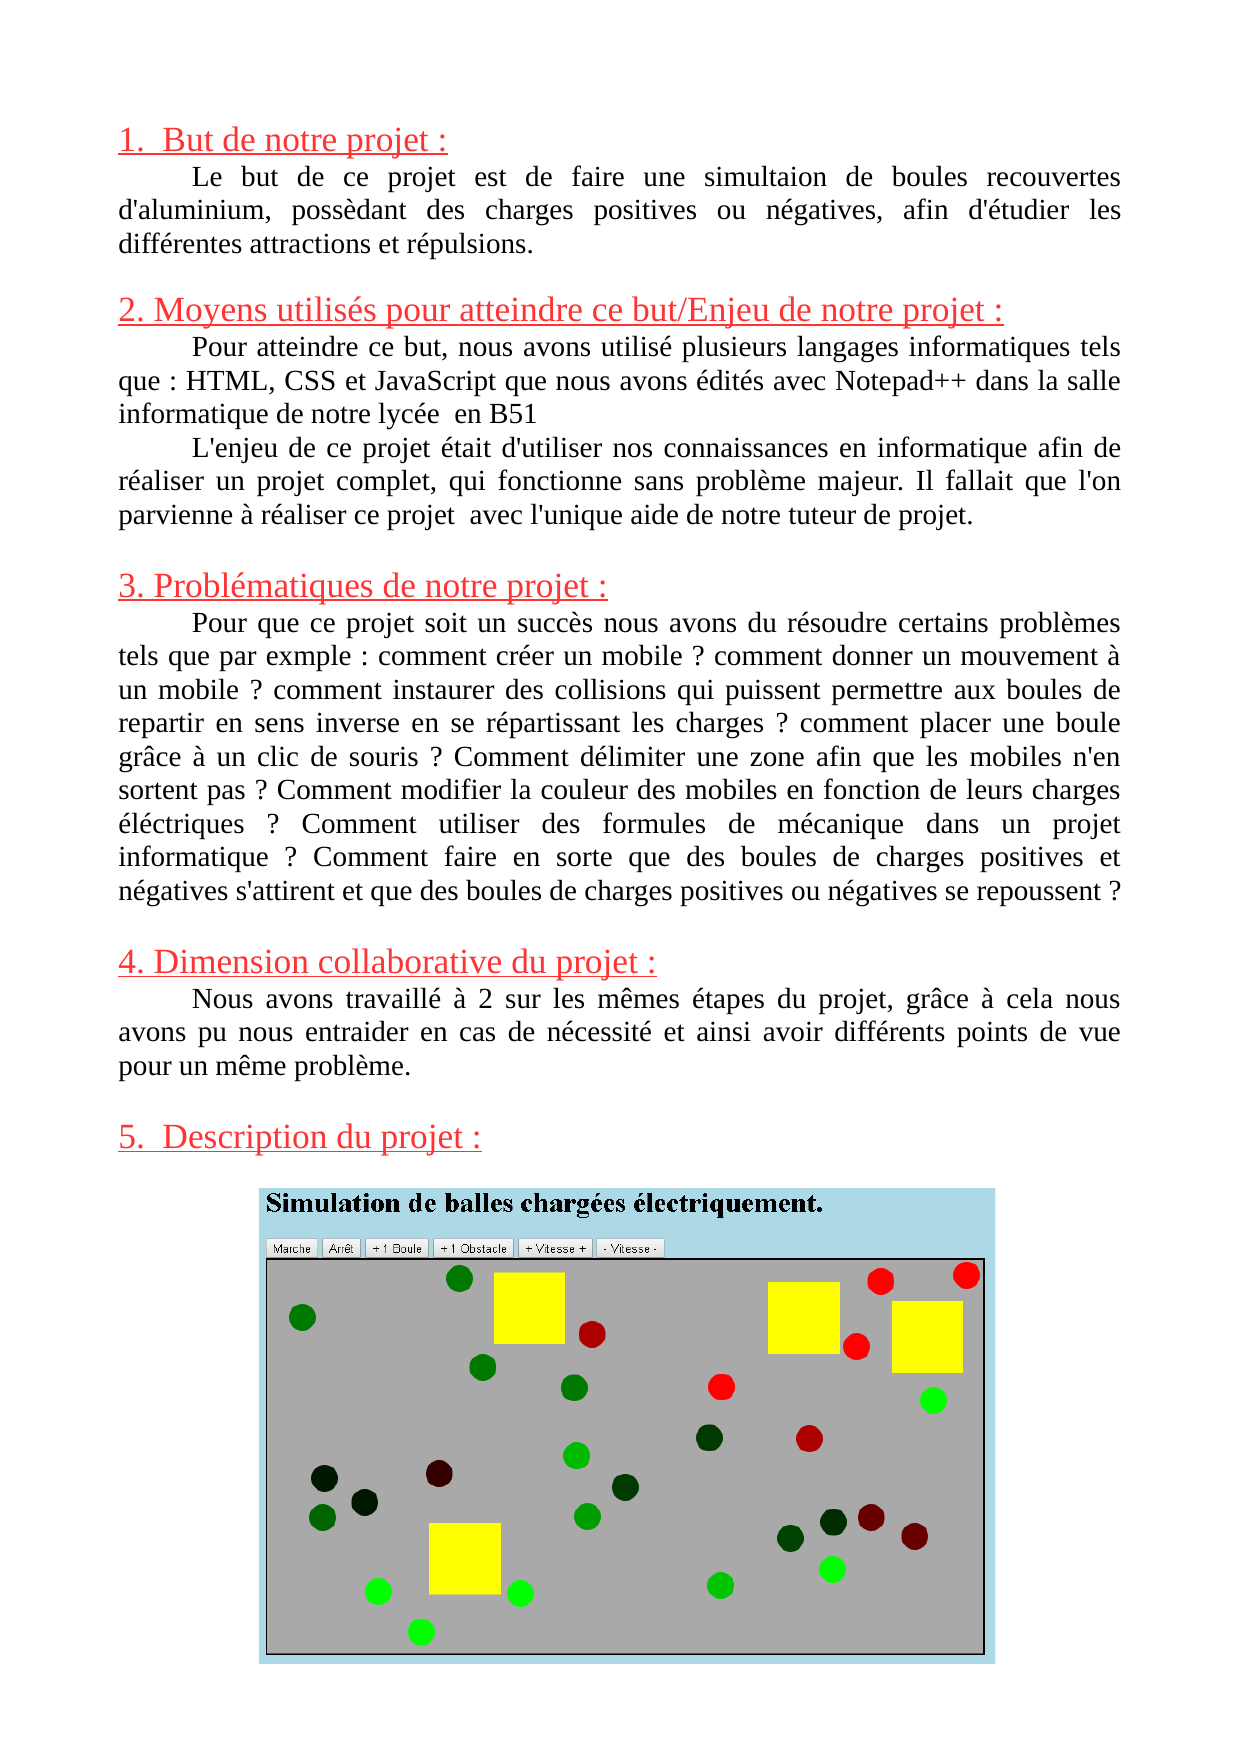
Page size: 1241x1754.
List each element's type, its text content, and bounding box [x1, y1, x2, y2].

text 5. Description du projet : [118, 1115, 1122, 1156]
text 4. Dimension collaborative du projet : [118, 940, 1122, 981]
text Le but de ce projet est de faire une simultaion de boules recouvertes d'aluminium, possèdant des charges positives ou négatives, afin d'étudier les différentes attractions et répulsions. [118, 159, 1122, 259]
text 2. Moyens utilisés pour atteindre ce but/Enjeu de notre projet : [118, 288, 1122, 329]
text 3. Problématiques de notre projet : [118, 564, 1122, 605]
text 1. But de notre projet : [118, 118, 1122, 159]
text Pour atteindre ce but, nous avons utilisé plusieurs langages informatiques tels que : HTML, CSS et JavaScript que nous avons édités avec Notepad++ dans la salle informatique de notre lycée en B51 [118, 329, 1122, 430]
text L'enjeu de ce projet était d'utiliser nos connaissances en informatique afin de réaliser un projet complet, qui fonctionne sans problème majeur. Il fallait que l'on parvienne à réaliser ce projet avec l'unique aide de notre tuteur de projet. [118, 430, 1122, 530]
text Nous avons travaillé à 2 sur les mêmes étapes du projet, grâce à cela nous avons pu nous entraider en cas de nécessité et ainsi avoir différents points de vue pour un même problème. [118, 981, 1122, 1082]
text Pour que ce projet soit un succès nous avons du résoudre certains problèmes tels que par exmple : comment créer un mobile ? comment donner un mouvement à un mobile ? comment instaurer des collisions qui puissent permettre aux boules de repartir en sens inverse en se répartissant les charges ? comment placer une boule grâce à un clic de souris ? Comment délimiter une zone afin que les mobiles n'en sortent pas ? Comment modifier la couleur des mobiles en fonction de leurs charges éléctriques ? Comment utiliser des formules de mécanique dans un projet informatique ? Comment faire en sorte que des boules de charges positives et négatives s'attirent et que des boules de charges positives ou négatives se repoussent ? [118, 605, 1122, 907]
